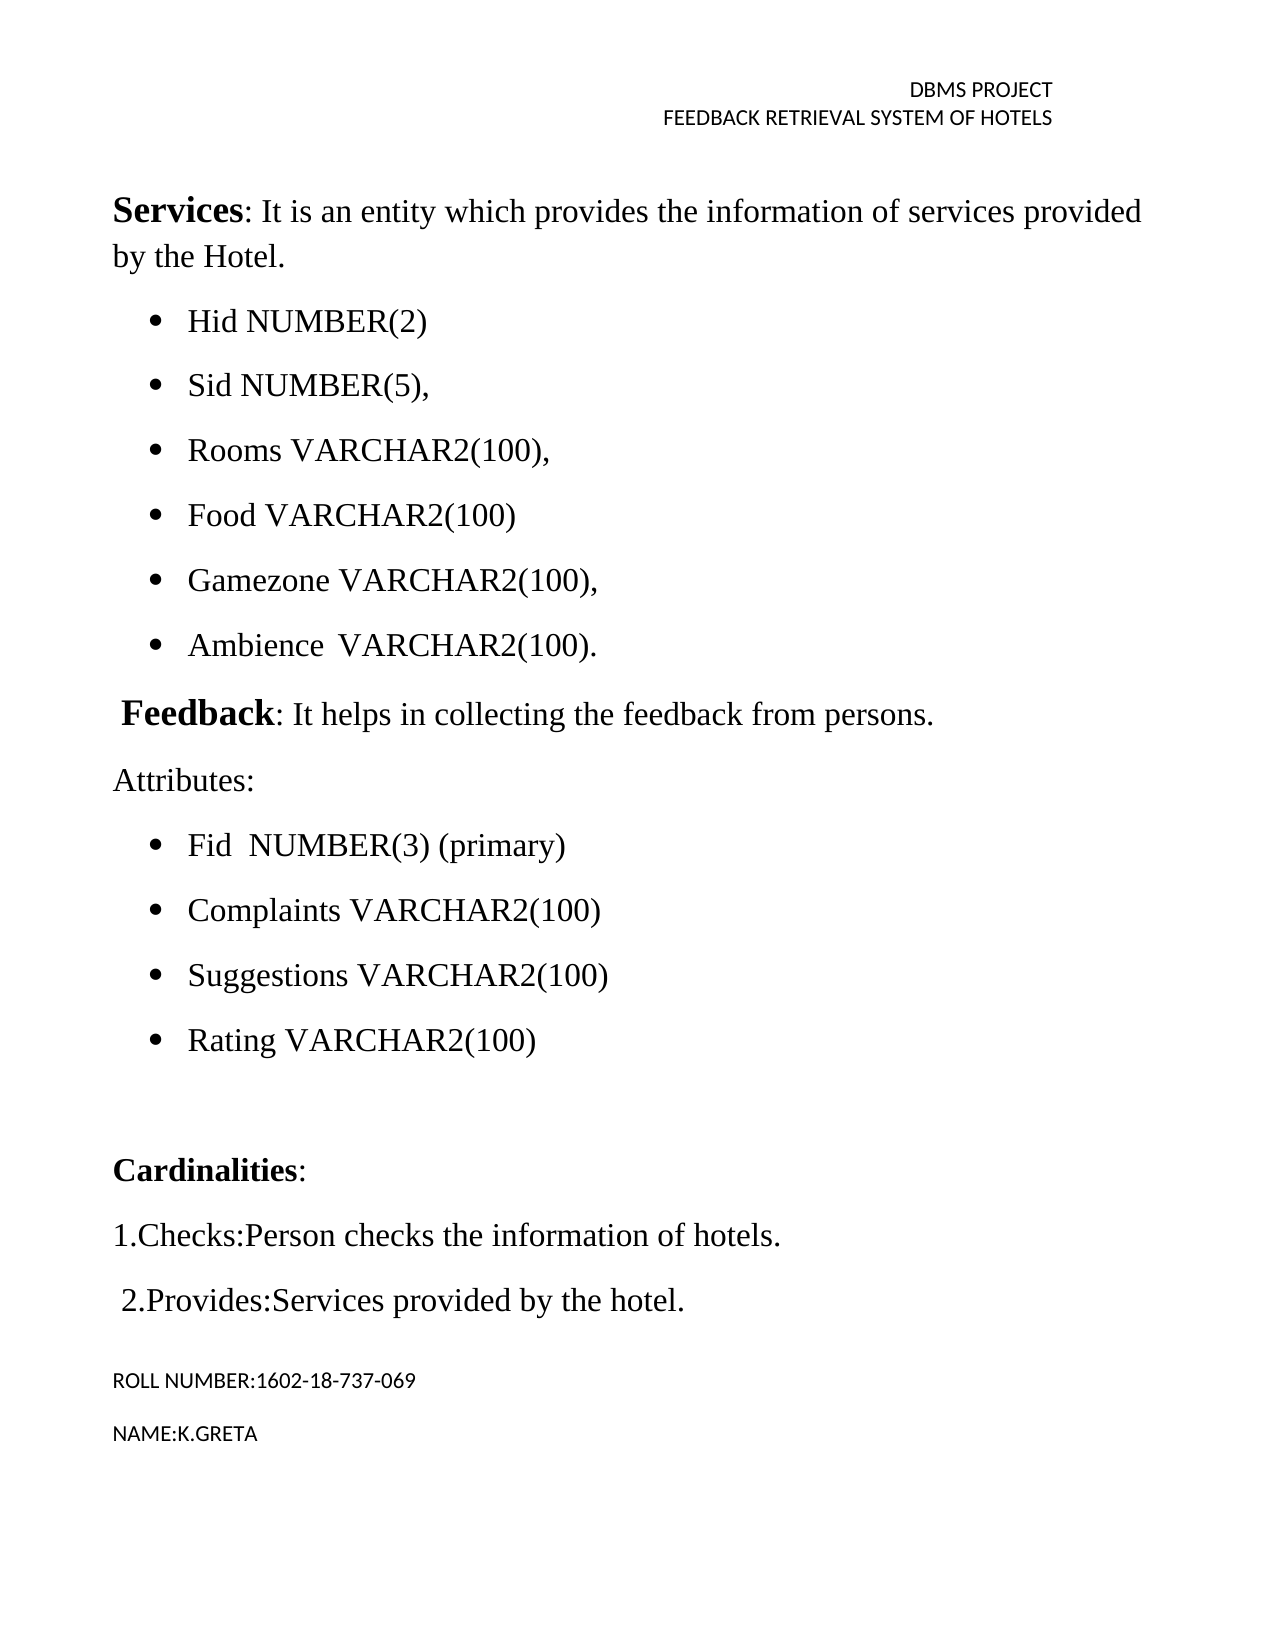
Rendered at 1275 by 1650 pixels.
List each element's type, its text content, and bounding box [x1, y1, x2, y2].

list Rating VARCHAR2(100) [150, 1020, 1162, 1058]
list Rooms VARCHAR2(100), [150, 431, 1162, 469]
text Feedback: It helps in collecting the feedback from persons. [112, 690, 1162, 733]
list Suggestions VARCHAR2(100) [150, 955, 1162, 994]
list Gamezone VARCHAR2(100), [150, 560, 1162, 599]
text 1.Checks:Person checks the information of hotels. [112, 1215, 1162, 1253]
list Fid NUMBER(3) (primary) [150, 826, 1162, 864]
list Hid NUMBER(2) [150, 301, 1162, 339]
list Ambience VARCHAR2(100). [150, 625, 1162, 664]
list Food VARCHAR2(100) [150, 496, 1162, 534]
list Complaints VARCHAR2(100) [150, 890, 1162, 929]
text Attributes: [112, 761, 1162, 799]
text Services: It is an entity which provides the information of services provided by the Hotel. [112, 187, 1162, 274]
text Cardinalities: [112, 1150, 1162, 1188]
list Sid NUMBER(5), [150, 366, 1162, 404]
text 2.Provides:Services provided by the hotel. [112, 1280, 1162, 1318]
